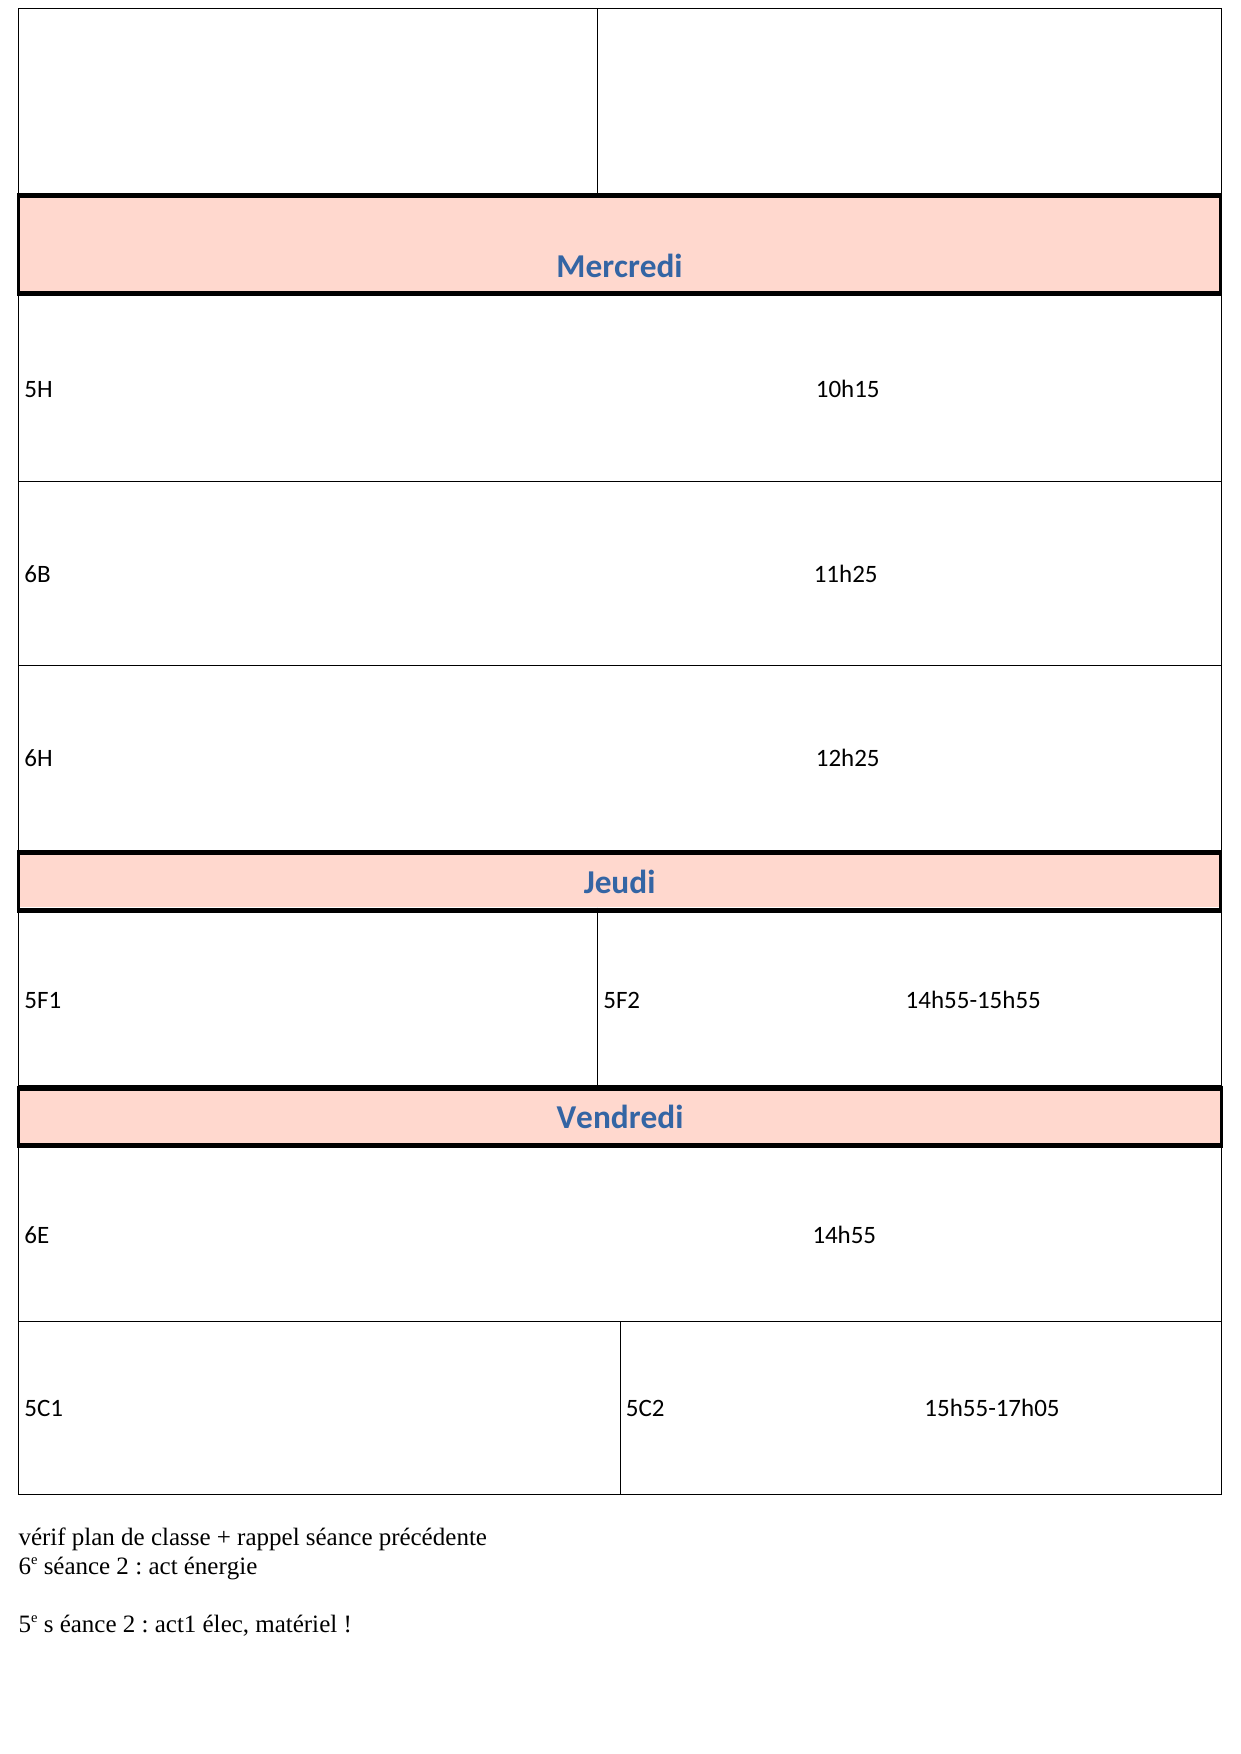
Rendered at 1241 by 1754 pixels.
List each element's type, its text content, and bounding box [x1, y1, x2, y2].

table_cell [598, 9, 1221, 193]
text 6e séance 2 : act énergie [18, 1551, 1221, 1580]
table_cell [19, 9, 597, 193]
table_cell 5F1 [19, 913, 597, 1085]
text vérif plan de classe + rappel séance précédente [18, 1522, 1221, 1551]
table_cell Mercredi [20, 198, 1219, 291]
table_cell 5C1 [19, 1322, 620, 1494]
table_cell 5H 10h15 [19, 296, 1221, 481]
table_header Vendredi [20, 1091, 1220, 1143]
table_cell 6B 11h25 [19, 482, 1221, 665]
table_cell 5F2 14h55-15h55 [598, 913, 1221, 1085]
table_cell 5C2 15h55-17h05 [621, 1322, 1221, 1494]
table_cell 6H 12h25 [19, 666, 1221, 850]
table_cell 6E 14h55 [19, 1148, 1221, 1321]
table_cell Jeudi [20, 855, 1219, 907]
text 5e s éance 2 : act1 élec, matériel ! [18, 1609, 1221, 1637]
